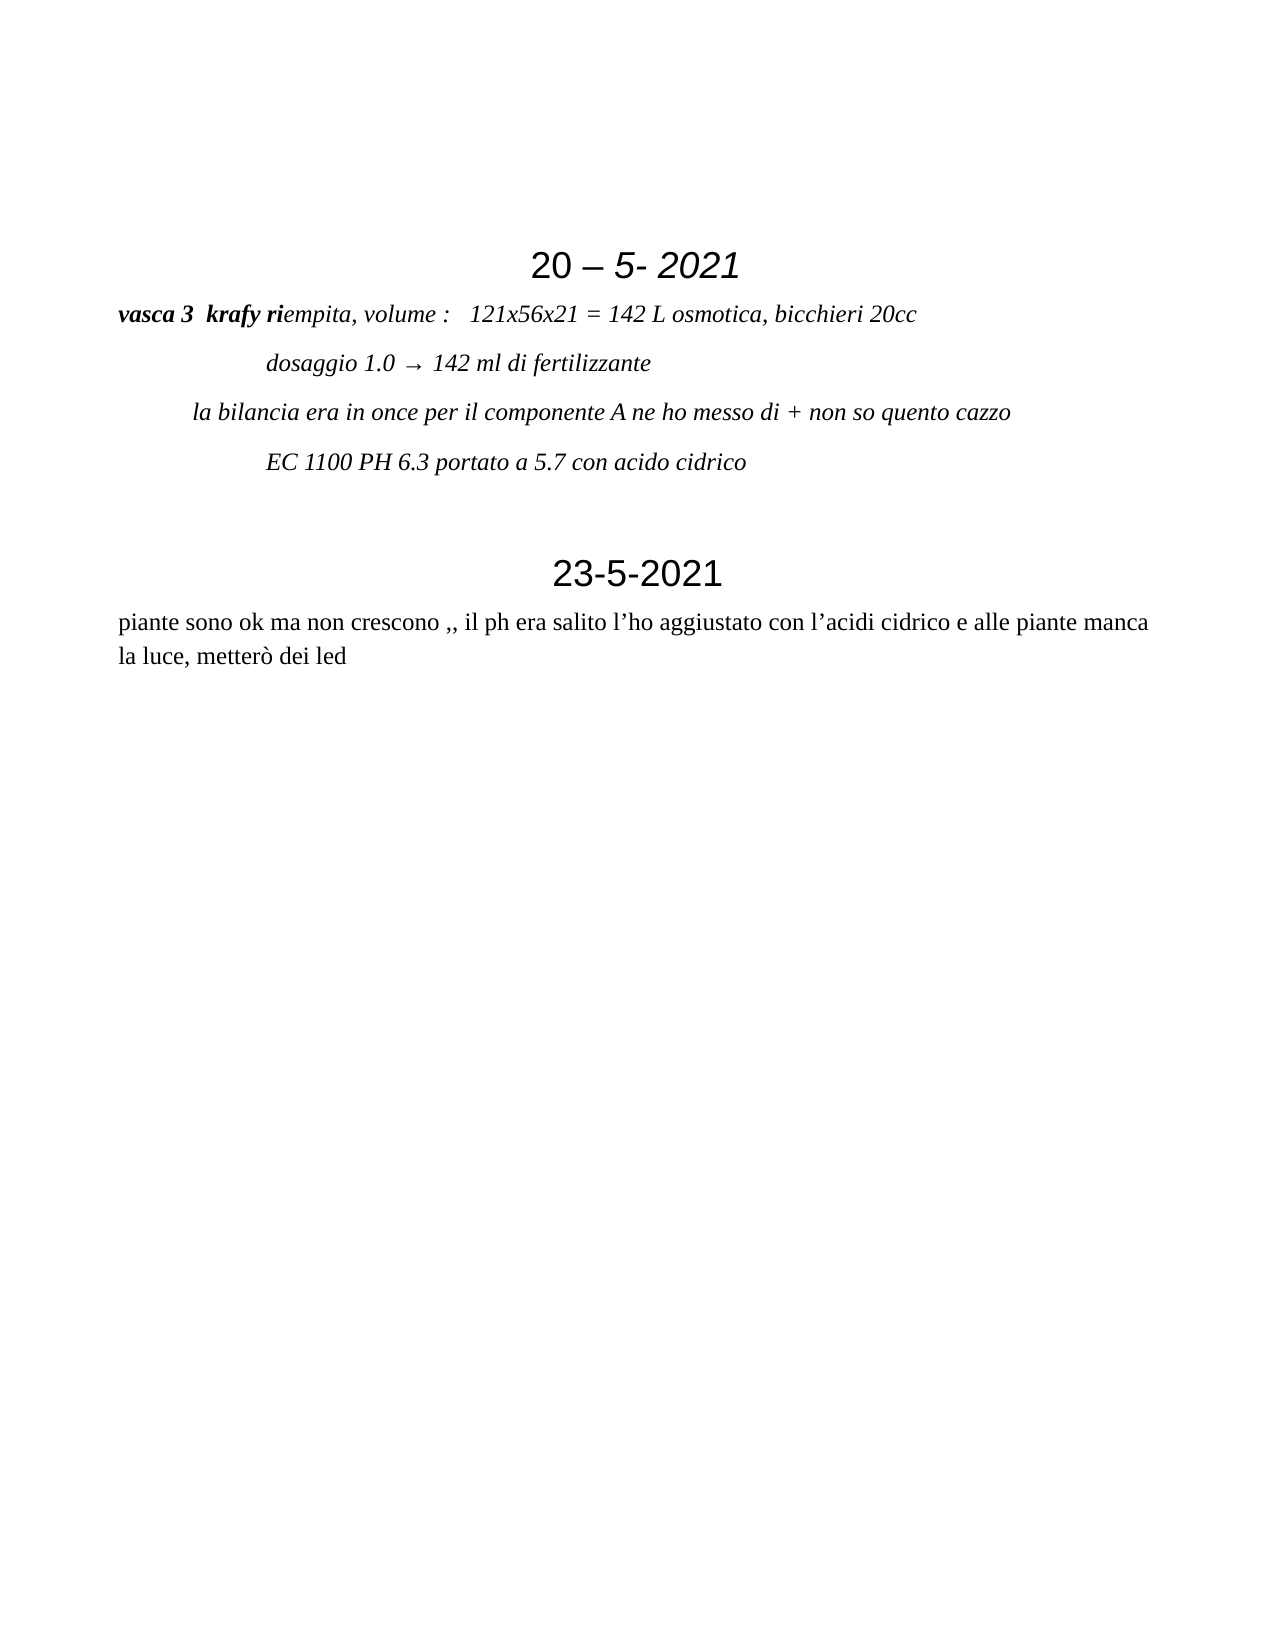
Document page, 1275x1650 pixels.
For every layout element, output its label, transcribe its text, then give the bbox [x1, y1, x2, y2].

subtitle 20 – 5- 2021 [118, 244, 1157, 287]
text la bilancia era in once per il componente A ne ho messo di + non so quento cazzo [118, 397, 1157, 426]
text dosaggio 1.0 → 142 ml di fertilizzante [118, 348, 1157, 377]
subtitle 23-5-2021 [118, 551, 1157, 594]
text vasca 3 krafy riempita, volume : 121x56x21 = 142 L osmotica, bicchieri 20cc [118, 299, 1157, 328]
text EC 1100 PH 6.3 portato a 5.7 con acido cidrico [118, 447, 1157, 475]
text piante sono ok ma non crescono ,, il ph era salito l’ho aggiustato con l’acidi cidrico e alle piante manca la luce, metterò dei led [118, 607, 1157, 670]
